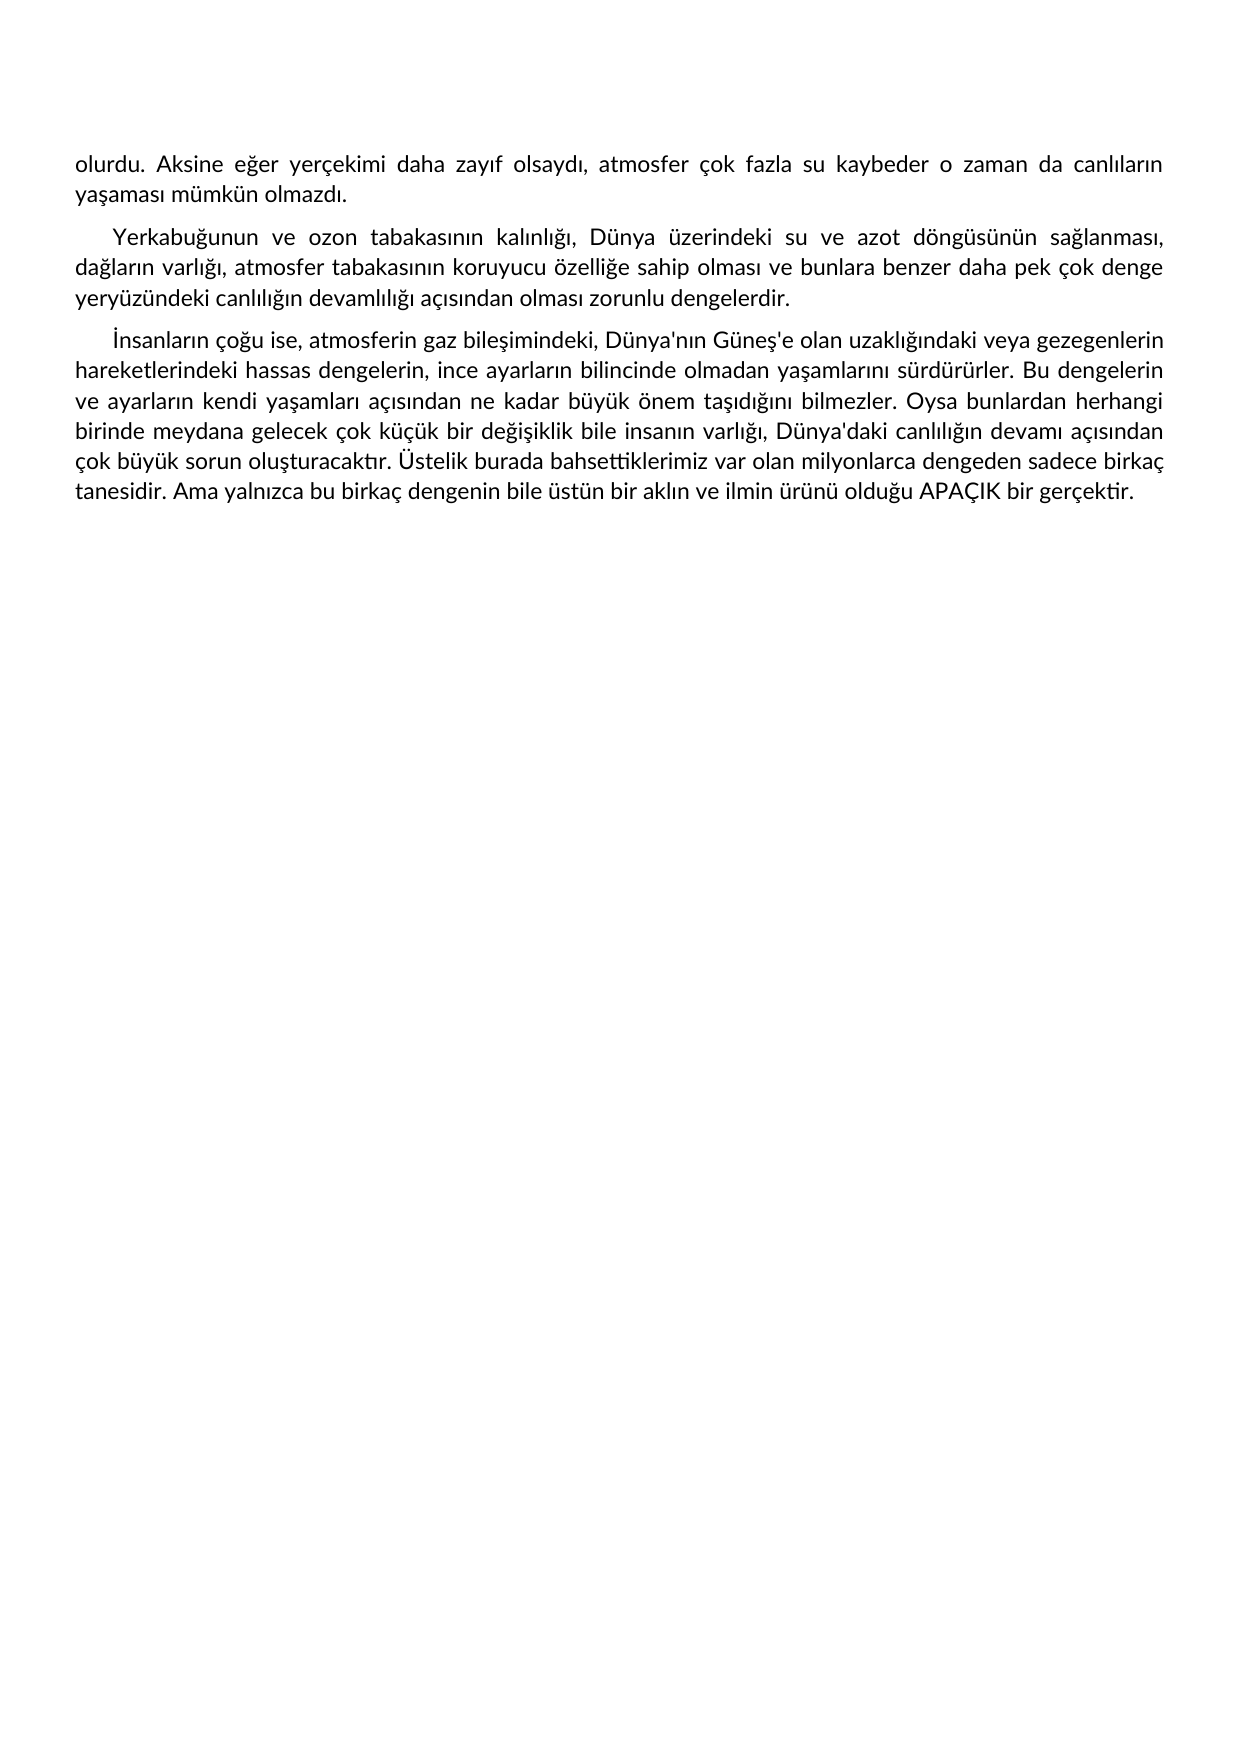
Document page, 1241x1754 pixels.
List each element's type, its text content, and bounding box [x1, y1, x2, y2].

text Yerkabuğunun ve ozon tabakasının kalınlığı, Dünya üzerindeki su ve azot döngüsünün sağlanması, dağların varlığı, atmosfer tabakasının koruyucu özelliğe sahip olması ve bunlara benzer daha pek çok denge yeryüzündeki canlılığın devamlılığı açısından olması zorunlu dengelerdir. [75, 223, 1165, 311]
text olurdu. Aksine eğer yerçekimi daha zayıf olsaydı, atmosfer çok fazla su kaybeder o zaman da canlıların yaşaması mümkün olmazdı. [75, 150, 1165, 208]
text İnsanların çoğu ise, atmosferin gaz bileşimindeki, Dünya'nın Güneş'e olan uzaklığındaki veya gezegenlerin hareketlerindeki hassas dengelerin, ince ayarların bilincinde olmadan yaşamlarını sürdürürler. Bu dengelerin ve ayarların kendi yaşamları açısından ne kadar büyük önem taşıdığını bilmezler. Oysa bunlardan herhangi birinde meydana gelecek çok küçük bir değişiklik bile insanın varlığı, Dünya'daki canlılığın devamı açısından çok büyük sorun oluşturacaktır. Üstelik burada bahsettiklerimiz var olan milyonlarca dengeden sadece birkaç tanesidir. Ama yalnızca bu birkaç dengenin bile üstün bir aklın ve ilmin ürünü olduğu APAÇIK bir gerçektir. [75, 326, 1165, 504]
